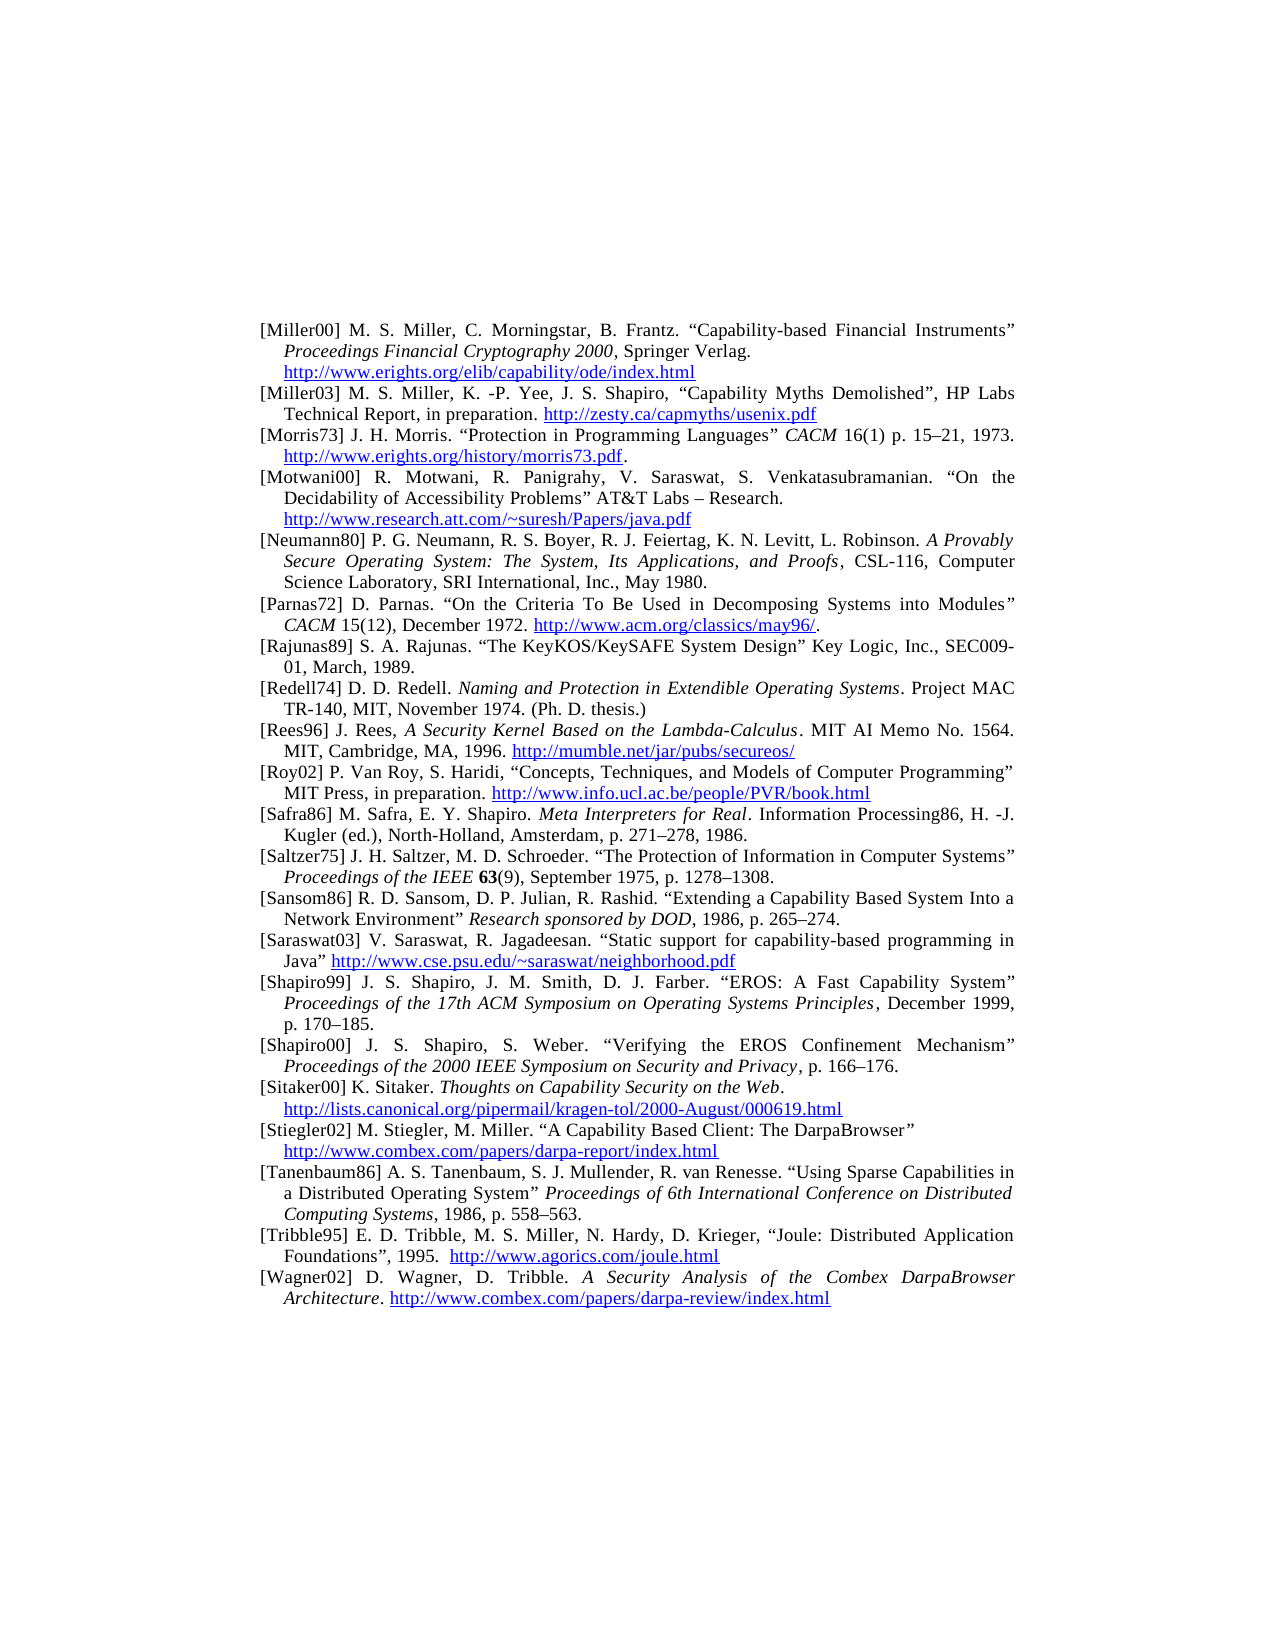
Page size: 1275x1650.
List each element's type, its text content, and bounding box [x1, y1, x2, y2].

text [Tribble95] E. D. Tribble, M. S. Miller, N. Hardy, D. Krieger, “Joule: Distributed Application Foundations”, 1995. http://www.agorics.com/joule.html [260, 1224, 1015, 1266]
text [Neumann80] P. G. Neumann, R. S. Boyer, R. J. Feiertag, K. N. Levitt, L. Robinson. A Provably Secure Operating System: The System, Its Applications, and Proofs, CSL-116, Computer Science Laboratory, SRI International, Inc., May 1980. [260, 530, 1015, 593]
text [Redell74] D. D. Redell. Naming and Protection in Extendible Operating Systems. Project MAC TR-140, MIT, November 1974. (Ph. D. thesis.) [260, 677, 1015, 719]
text [Saraswat03] V. Saraswat, R. Jagadeesan. “Static support for capability-based programming in Java” http://www.cse.psu.edu/~saraswat/neighborhood.pdf [260, 930, 1015, 972]
text [Parnas72] D. Parnas. “On the Criteria To Be Used in Decomposing Systems into Modules” CACM 15(12), December 1972. http://www.acm.org/classics/may96/. [260, 593, 1015, 635]
text [Rajunas89] S. A. Rajunas. “The KeyKOS/KeySAFE System Design” Key Logic, Inc., SEC009-01, March, 1989. [260, 635, 1015, 677]
text [Shapiro99] J. S. Shapiro, J. M. Smith, D. J. Farber. “EROS: A Fast Capability System” Proceedings of the 17th ACM Symposium on Operating Systems Principles, December 1999, p. 170–185. [260, 972, 1015, 1035]
text [Shapiro00] J. S. Shapiro, S. Weber. “Verifying the EROS Confinement Mechanism” Proceedings of the 2000 IEEE Symposium on Security and Privacy, p. 166–176. [260, 1035, 1015, 1077]
text [Miller00] M. S. Miller, C. Morningstar, B. Frantz. “Capability-based Financial Instruments” Proceedings Financial Cryptography 2000, Springer Verlag. http://www.erights.org/elib/capability/ode/index.html [260, 319, 1015, 383]
text [Saltzer75] J. H. Saltzer, M. D. Schroeder. “The Protection of Information in Computer Systems” Proceedings of the IEEE 63(9), September 1975, p. 1278–1308. [260, 846, 1015, 888]
text [Sansom86] R. D. Sansom, D. P. Julian, R. Rashid. “Extending a Capability Based System Into a Network Environment” Research sponsored by DOD, 1986, p. 265–274. [260, 888, 1015, 930]
text [Safra86] M. Safra, E. Y. Shapiro. Meta Interpreters for Real. Information Processing86, H. -J. Kugler (ed.), North-Holland, Amsterdam, p. 271–278, 1986. [260, 803, 1015, 846]
text [Motwani00] R. Motwani, R. Panigrahy, V. Saraswat, S. Venkatasubramanian. “On the Decidability of Accessibility Problems” AT&T Labs – Research. http://www.research.att.com/~suresh/Papers/java.pdf [260, 467, 1015, 530]
text [Morris73] J. H. Morris. “Protection in Programming Languages” CACM 16(1) p. 15–21, 1973. http://www.erights.org/history/morris73.pdf. [260, 425, 1015, 467]
text [Miller03] M. S. Miller, K. -P. Yee, J. S. Shapiro, “Capability Myths Demolished”, HP Labs Technical Report, in preparation. http://zesty.ca/capmyths/usenix.pdf [260, 383, 1015, 425]
text [Sitaker00] K. Sitaker. Thoughts on Capability Security on the Web. http://lists.canonical.org/pipermail/kragen-tol/2000-August/000619.html [260, 1077, 1015, 1119]
text [Stiegler02] M. Stiegler, M. Miller. “A Capability Based Client: The DarpaBrowser” http://www.combex.com/papers/darpa-report/index.html [260, 1119, 1015, 1161]
text [Tanenbaum86] A. S. Tanenbaum, S. J. Mullender, R. van Renesse. “Using Sparse Capabilities in a Distributed Operating System” Proceedings of 6th International Conference on Distributed Computing Systems, 1986, p. 558–563. [260, 1161, 1015, 1224]
text [Rees96] J. Rees, A Security Kernel Based on the Lambda-Calculus. MIT AI Memo No. 1564. MIT, Cambridge, MA, 1996. http://mumble.net/jar/pubs/secureos/ [260, 719, 1015, 761]
text [Roy02] P. Van Roy, S. Haridi, “Concepts, Techniques, and Models of Computer Programming” MIT Press, in preparation. http://www.info.ucl.ac.be/people/PVR/book.html [260, 761, 1015, 803]
